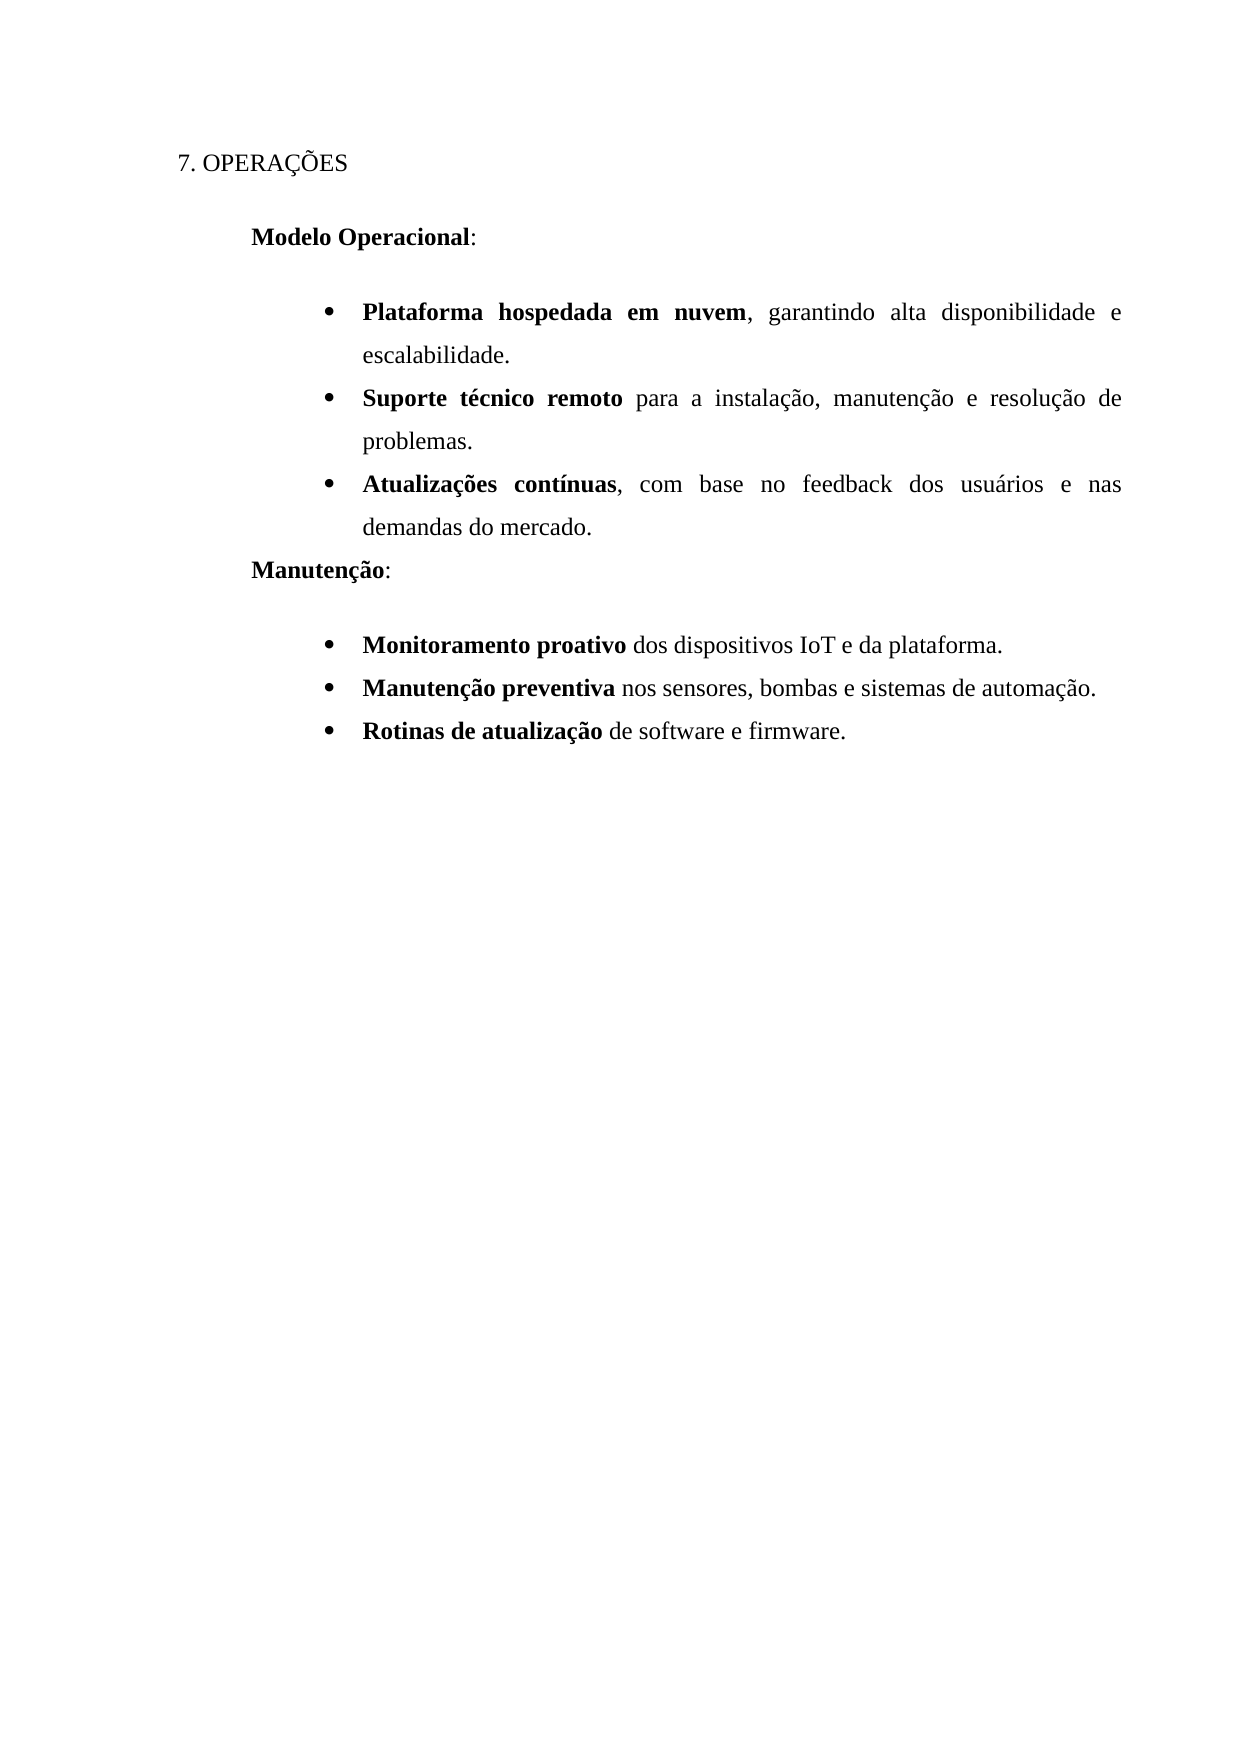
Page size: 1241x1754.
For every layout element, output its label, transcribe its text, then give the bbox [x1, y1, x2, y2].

subtitle 7. Operações [177, 148, 1122, 177]
text Modelo Operacional: [177, 222, 1122, 251]
list Suporte técnico remoto para a instalação, manutenção e resolução de problemas. [325, 383, 1122, 455]
list Atualizações contínuas, com base no feedback dos usuários e nas demandas do mercado. [325, 469, 1122, 541]
list Manutenção preventiva nos sensores, bombas e sistemas de automação. [325, 673, 1122, 702]
list Rotinas de atualização de software e firmware. [325, 716, 1122, 745]
list Plataforma hospedada em nuvem, garantindo alta disponibilidade e escalabilidade. [325, 297, 1122, 369]
text Manutenção: [177, 556, 1122, 584]
list Monitoramento proativo dos dispositivos IoT e da plataforma. [325, 630, 1122, 659]
